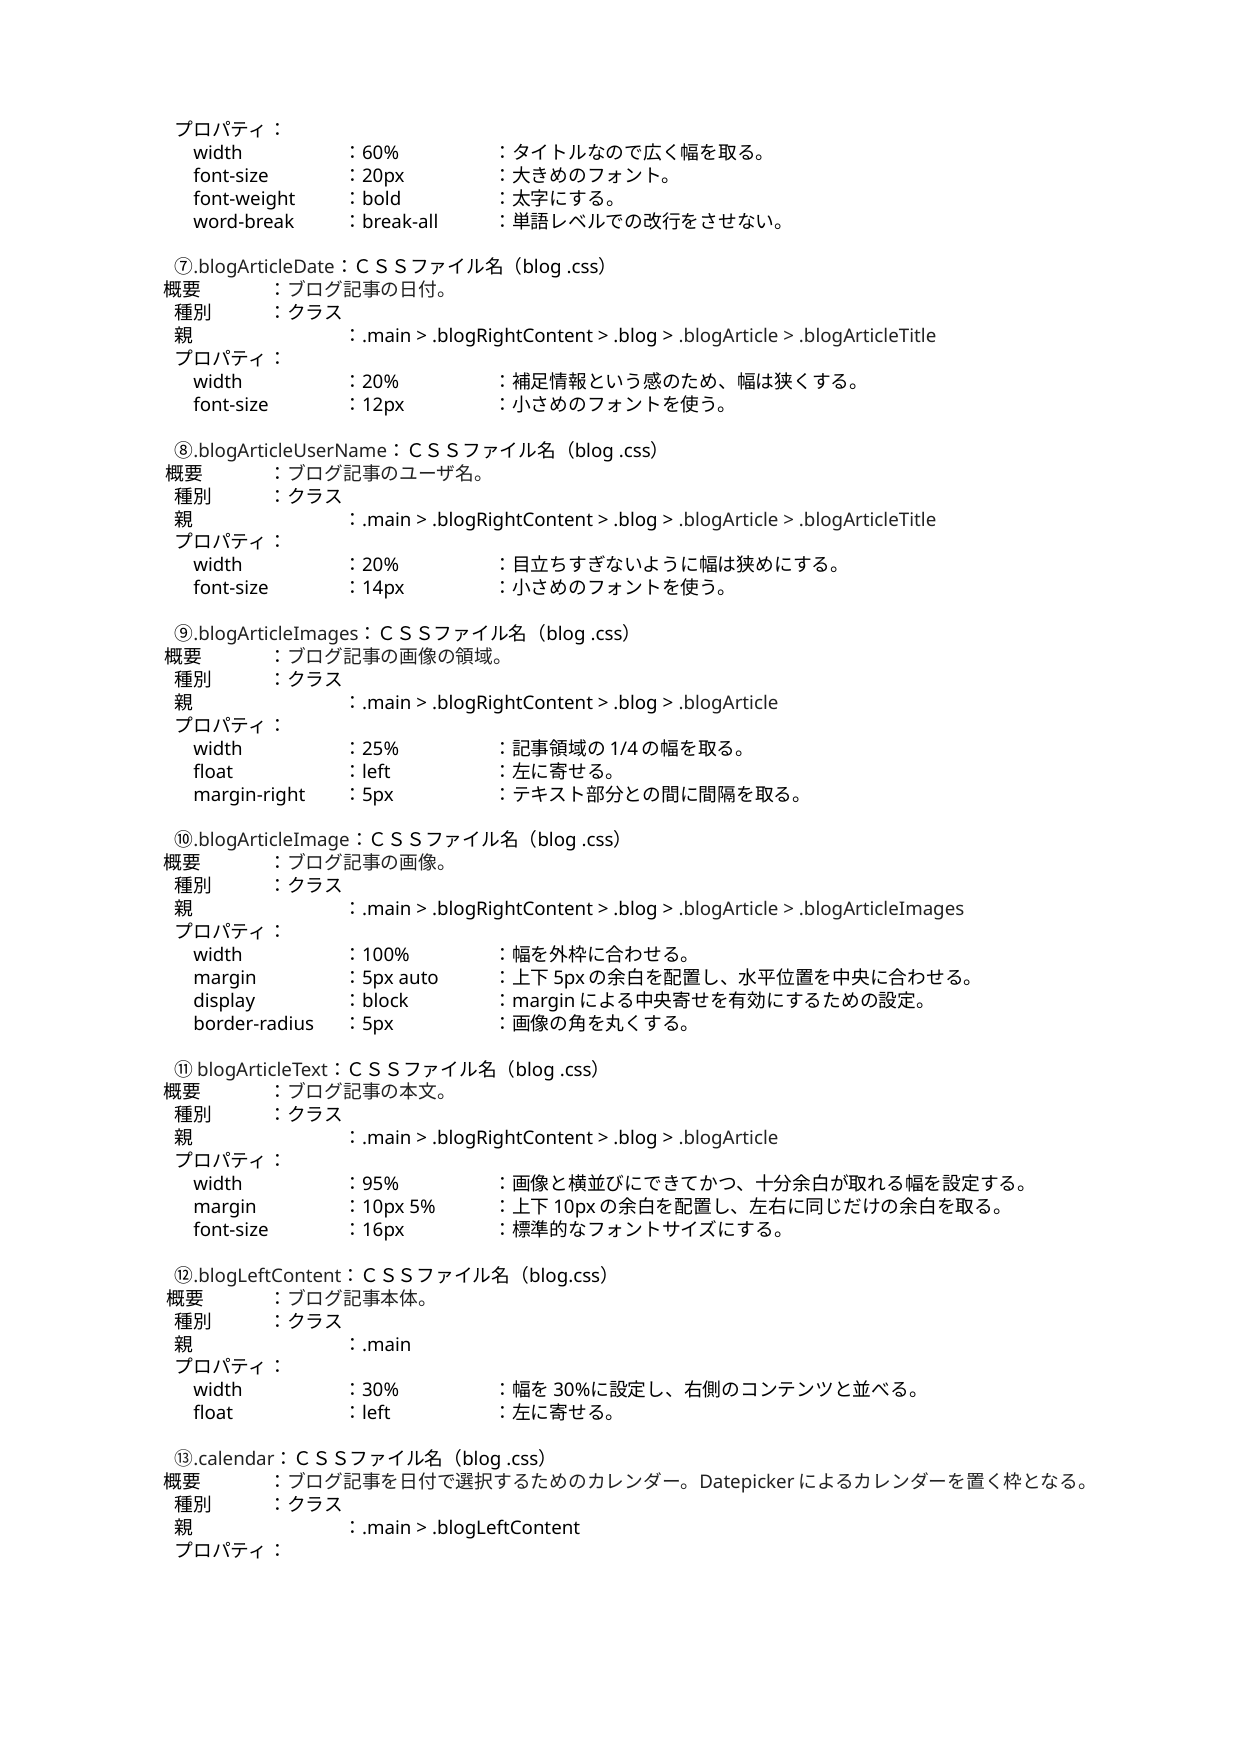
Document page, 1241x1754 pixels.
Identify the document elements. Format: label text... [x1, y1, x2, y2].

text プロパティ ： [118, 347, 1122, 370]
text ⑦.blogArticleDate：ＣＳＳファイル名（blog .css） [118, 256, 1122, 278]
text 概要 ：ブログ記事のユーザ名。 [118, 462, 1122, 485]
text width ：95% ：画像と横並びにできてかつ、十分余白が取れる幅を設定する。 [118, 1172, 1122, 1195]
text 親 ：.main > .blogLeftContent [118, 1516, 1122, 1539]
text 親 ：.main > .blogRightContent > .blog > .blogArticle [118, 1126, 1122, 1149]
text float ：left ：左に寄せる。 [118, 1401, 1122, 1424]
text width ：25% ：記事領域の1/4の幅を取る。 [118, 737, 1122, 760]
text プロパティ ： [118, 1356, 1122, 1378]
text width ：60% ：タイトルなので広く幅を取る。 [118, 141, 1122, 164]
text font-weight ：bold ：太字にする。 [118, 187, 1122, 210]
text プロパティ ： [118, 531, 1122, 553]
text 種別 ：クラス [118, 874, 1122, 897]
text 種別 ：クラス [118, 1310, 1122, 1333]
text 種別 ：クラス [118, 485, 1122, 508]
text プロパティ ： [118, 118, 1122, 141]
text 種別 ：クラス [118, 1493, 1122, 1516]
text width ：100% ：幅を外枠に合わせる。 [118, 943, 1122, 966]
text 種別 ：クラス [118, 301, 1122, 324]
text 親 ：.main > .blogRightContent > .blog > .blogArticle > .blogArticleImages [118, 897, 1122, 920]
text word-break ：break-all ：単語レベルでの改行をさせない。 [118, 210, 1122, 233]
text float ：left ：左に寄せる。 [118, 760, 1122, 783]
text 概要 ：ブログ記事の日付。 [118, 278, 1122, 301]
text プロパティ ： [118, 920, 1122, 943]
text ⑩.blogArticleImage：ＣＳＳファイル名（blog .css） [118, 828, 1122, 851]
text ⑧.blogArticleUserName：ＣＳＳファイル名（blog .css） [118, 439, 1122, 462]
text width ：30% ：幅を30%に設定し、右側のコンテンツと並べる。 [118, 1378, 1122, 1401]
text 種別 ：クラス [118, 1103, 1122, 1126]
text width ：20% ：補足情報という感のため、幅は狭くする。 [118, 370, 1122, 393]
text ⑫.blogLeftContent：ＣＳＳファイル名（blog.css） [118, 1264, 1122, 1287]
text プロパティ ： [118, 714, 1122, 737]
text 親 ：.main > .blogRightContent > .blog > .blogArticle [118, 691, 1122, 714]
text font-size ：12px ：小さめのフォントを使う。 [118, 393, 1122, 416]
text 親 ：.main [118, 1333, 1122, 1356]
text 概要 ：ブログ記事本体。 [118, 1287, 1122, 1310]
text font-size ：20px ：大きめのフォント。 [118, 164, 1122, 187]
text display ：block ：marginによる中央寄せを有効にするための設定。 [118, 989, 1122, 1012]
text 概要 ：ブログ記事の画像。 [118, 851, 1122, 874]
text margin-right ：5px ：テキスト部分との間に間隔を取る。 [118, 783, 1122, 806]
text font-size ：16px ：標準的なフォントサイズにする。 [118, 1218, 1122, 1241]
text プロパティ ： [118, 1539, 1122, 1562]
text 概要 ：ブログ記事を日付で選択するためのカレンダー。Datepickerによるカレンダーを置く枠となる。 [118, 1470, 1122, 1493]
text 親 ：.main > .blogRightContent > .blog > .blogArticle > .blogArticleTitle [118, 508, 1122, 531]
text 概要 ：ブログ記事の画像の領域。 [118, 645, 1122, 668]
text margin ：10px 5% ：上下10pxの余白を配置し、左右に同じだけの余白を取る。 [118, 1195, 1122, 1218]
text 概要 ：ブログ記事の本文。 [118, 1081, 1122, 1103]
text ⑪blogArticleText：ＣＳＳファイル名（blog .css） [118, 1058, 1122, 1081]
text 親 ：.main > .blogRightContent > .blog > .blogArticle > .blogArticleTitle [118, 324, 1122, 347]
text ⑬.calendar：ＣＳＳファイル名（blog .css） [118, 1447, 1122, 1470]
text ⑨.blogArticleImages：ＣＳＳファイル名（blog .css） [118, 622, 1122, 645]
text 種別 ：クラス [118, 668, 1122, 691]
text border-radius ：5px ：画像の角を丸くする。 [118, 1012, 1122, 1035]
text font-size ：14px ：小さめのフォントを使う。 [118, 576, 1122, 599]
text margin ：5px auto ：上下5pxの余白を配置し、水平位置を中央に合わせる。 [118, 966, 1122, 989]
text width ：20% ：目立ちすぎないように幅は狭めにする。 [118, 553, 1122, 576]
text プロパティ ： [118, 1149, 1122, 1172]
